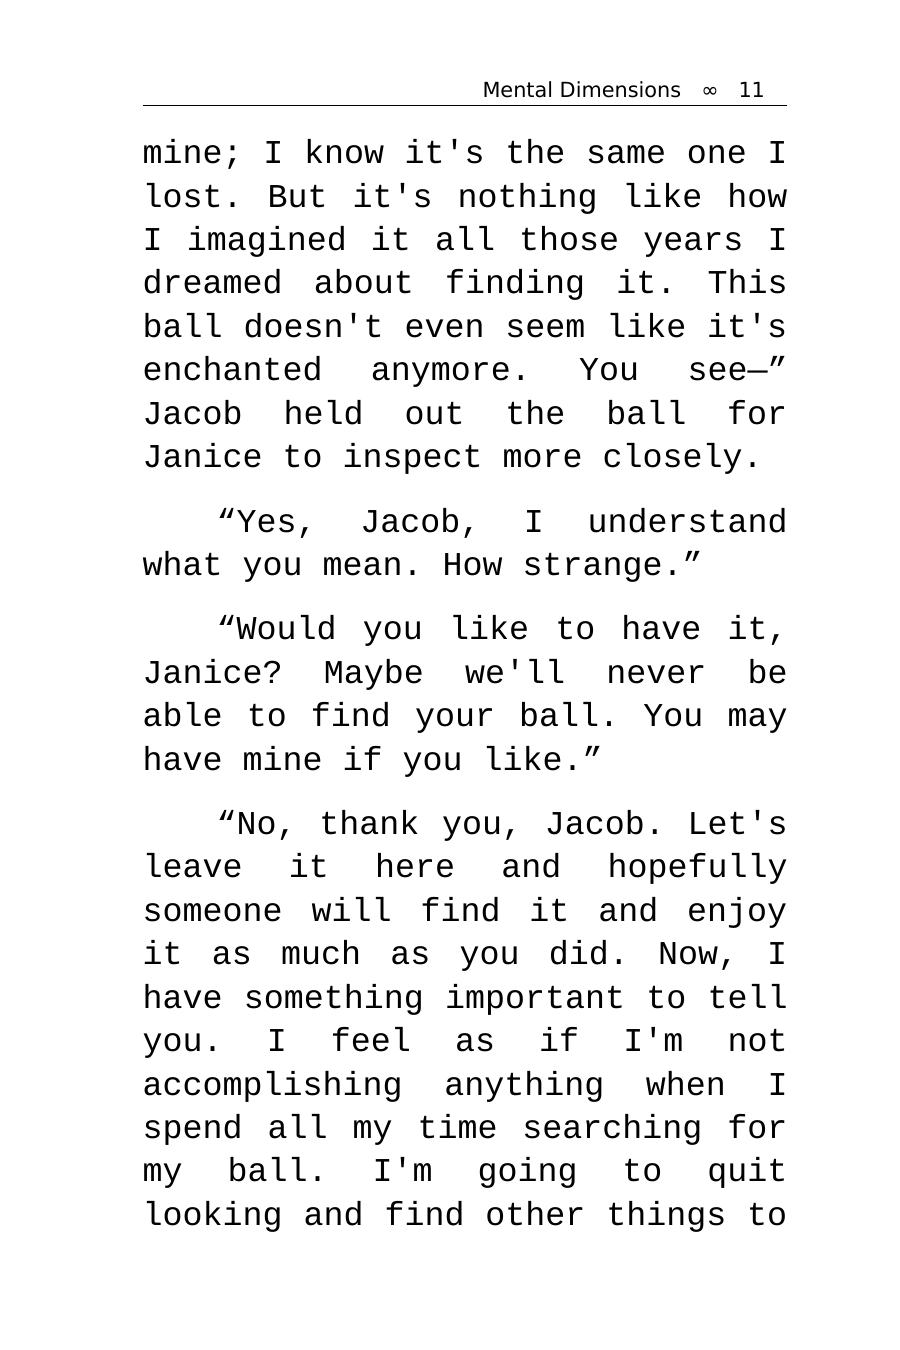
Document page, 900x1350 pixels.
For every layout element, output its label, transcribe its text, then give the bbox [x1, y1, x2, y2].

text “Yes, Jacob, I understand what you mean. How strange.” [142, 504, 787, 586]
text “No, thank you, Jacob. Let's leave it here and hopefully someone will find it and enjoy it as much as you did. Now, I have something important to tell you. I feel as if I'm not accomplishing anything when I spend all my time searching for my ball. I'm going to quit looking and find other things to [142, 807, 787, 1235]
text “Would you like to have it, Janice? Maybe we'll never be able to find your ball. You may have mine if you like.” [142, 612, 787, 780]
text mine; I know it's the same one I lost. But it's nothing like how I imagined it all those years I dreamed about finding it. This ball doesn't even seem like it's enchanted anymore. You see—” Jacob held out the ball for Janice to inspect more closely. [142, 136, 787, 478]
